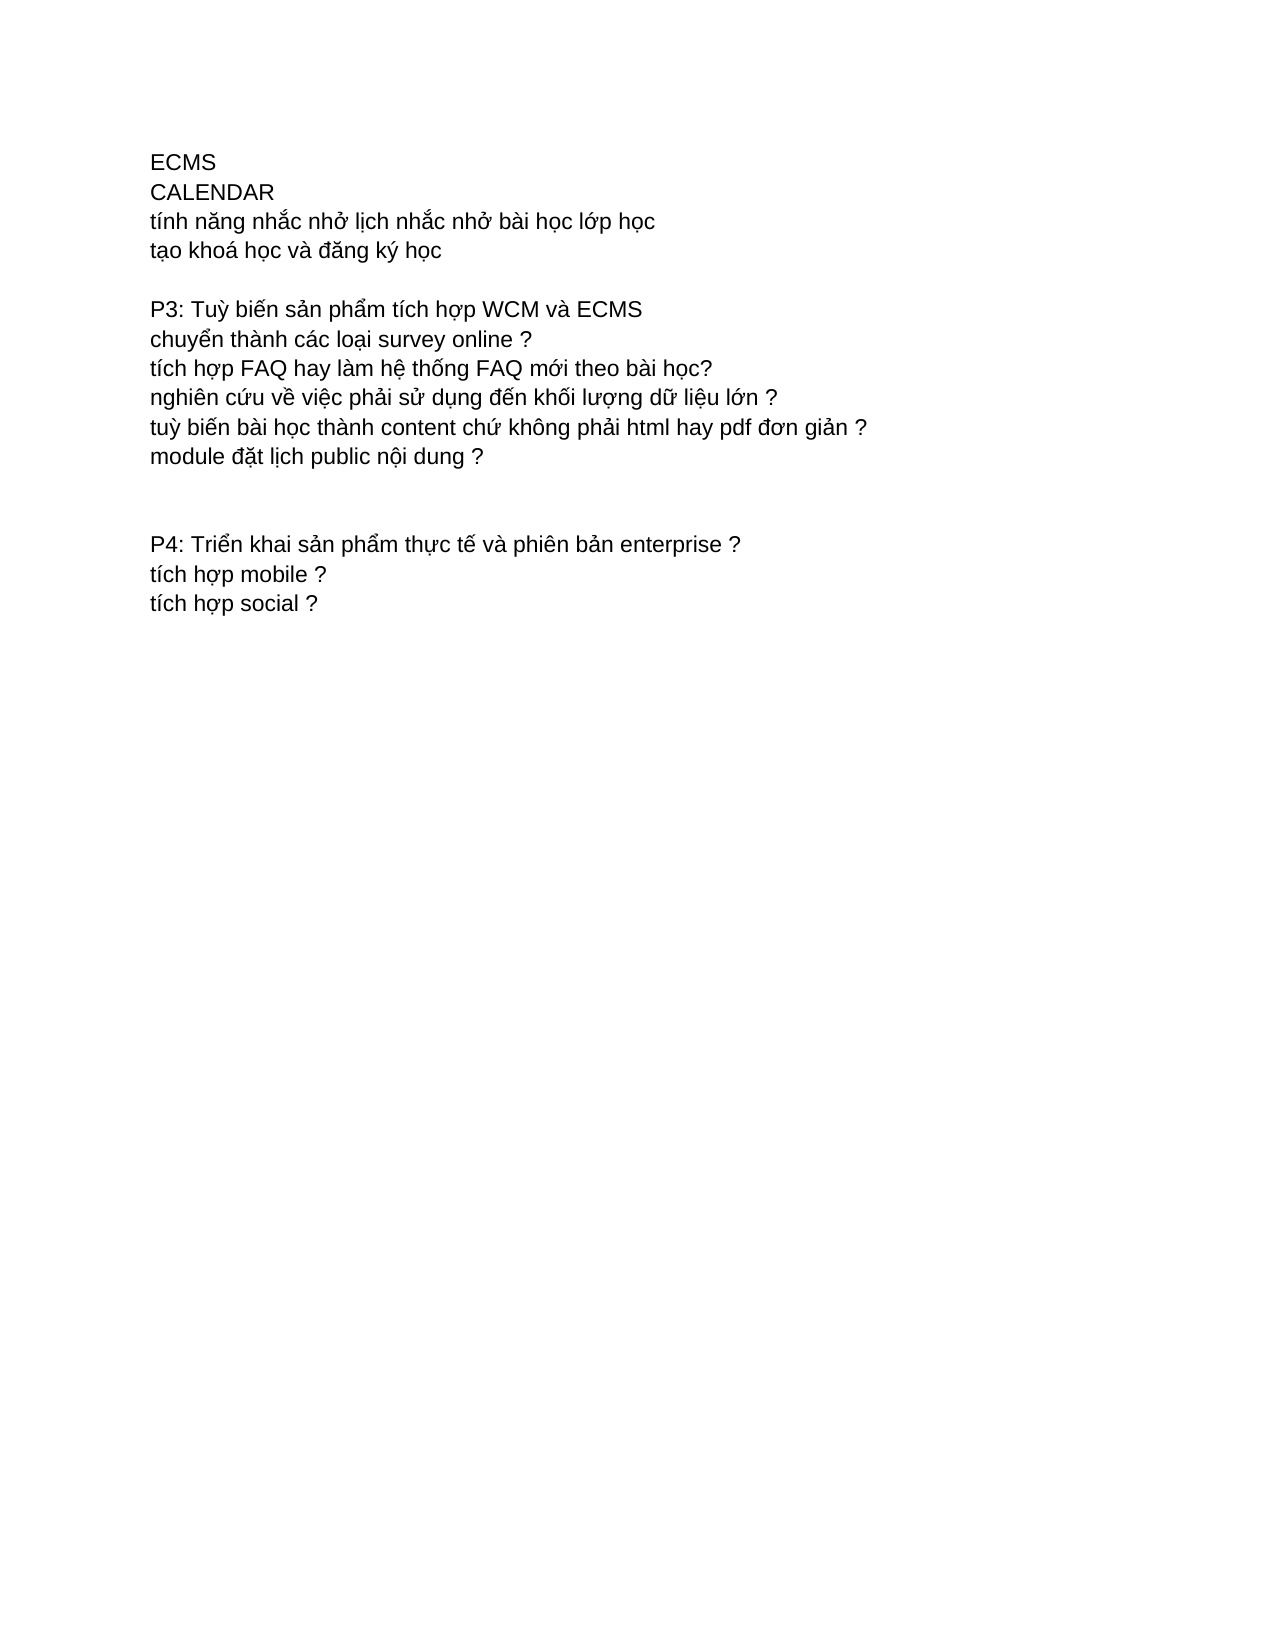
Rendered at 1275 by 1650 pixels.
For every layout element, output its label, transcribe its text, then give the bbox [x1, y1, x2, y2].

text tạo khoá học và đăng ký học [150, 238, 1125, 264]
text chuyển thành các loại survey online ? [150, 326, 1125, 352]
text tuỳ biến bài học thành content chứ không phải html hay pdf đơn giản ? [150, 414, 1125, 440]
text CALENDAR [150, 179, 1125, 205]
text nghiên cứu về việc phải sử dụng đến khối lượng dữ liệu lớn ? [150, 385, 1125, 411]
text tính năng nhắc nhở lịch nhắc nhở bài học lớp học [150, 209, 1125, 234]
text tích hợp mobile ? [150, 561, 1125, 587]
text P4: Triển khai sản phẩm thực tế và phiên bản enterprise ? [150, 532, 1125, 557]
text ECMS [150, 150, 1125, 176]
text tích hợp social ? [150, 591, 1125, 616]
text module đặt lịch public nội dung ? [150, 444, 1125, 469]
text tích hợp FAQ hay làm hệ thống FAQ mới theo bài học? [150, 356, 1125, 381]
text P3: Tuỳ biến sản phẩm tích hợp WCM và ECMS [150, 297, 1125, 322]
